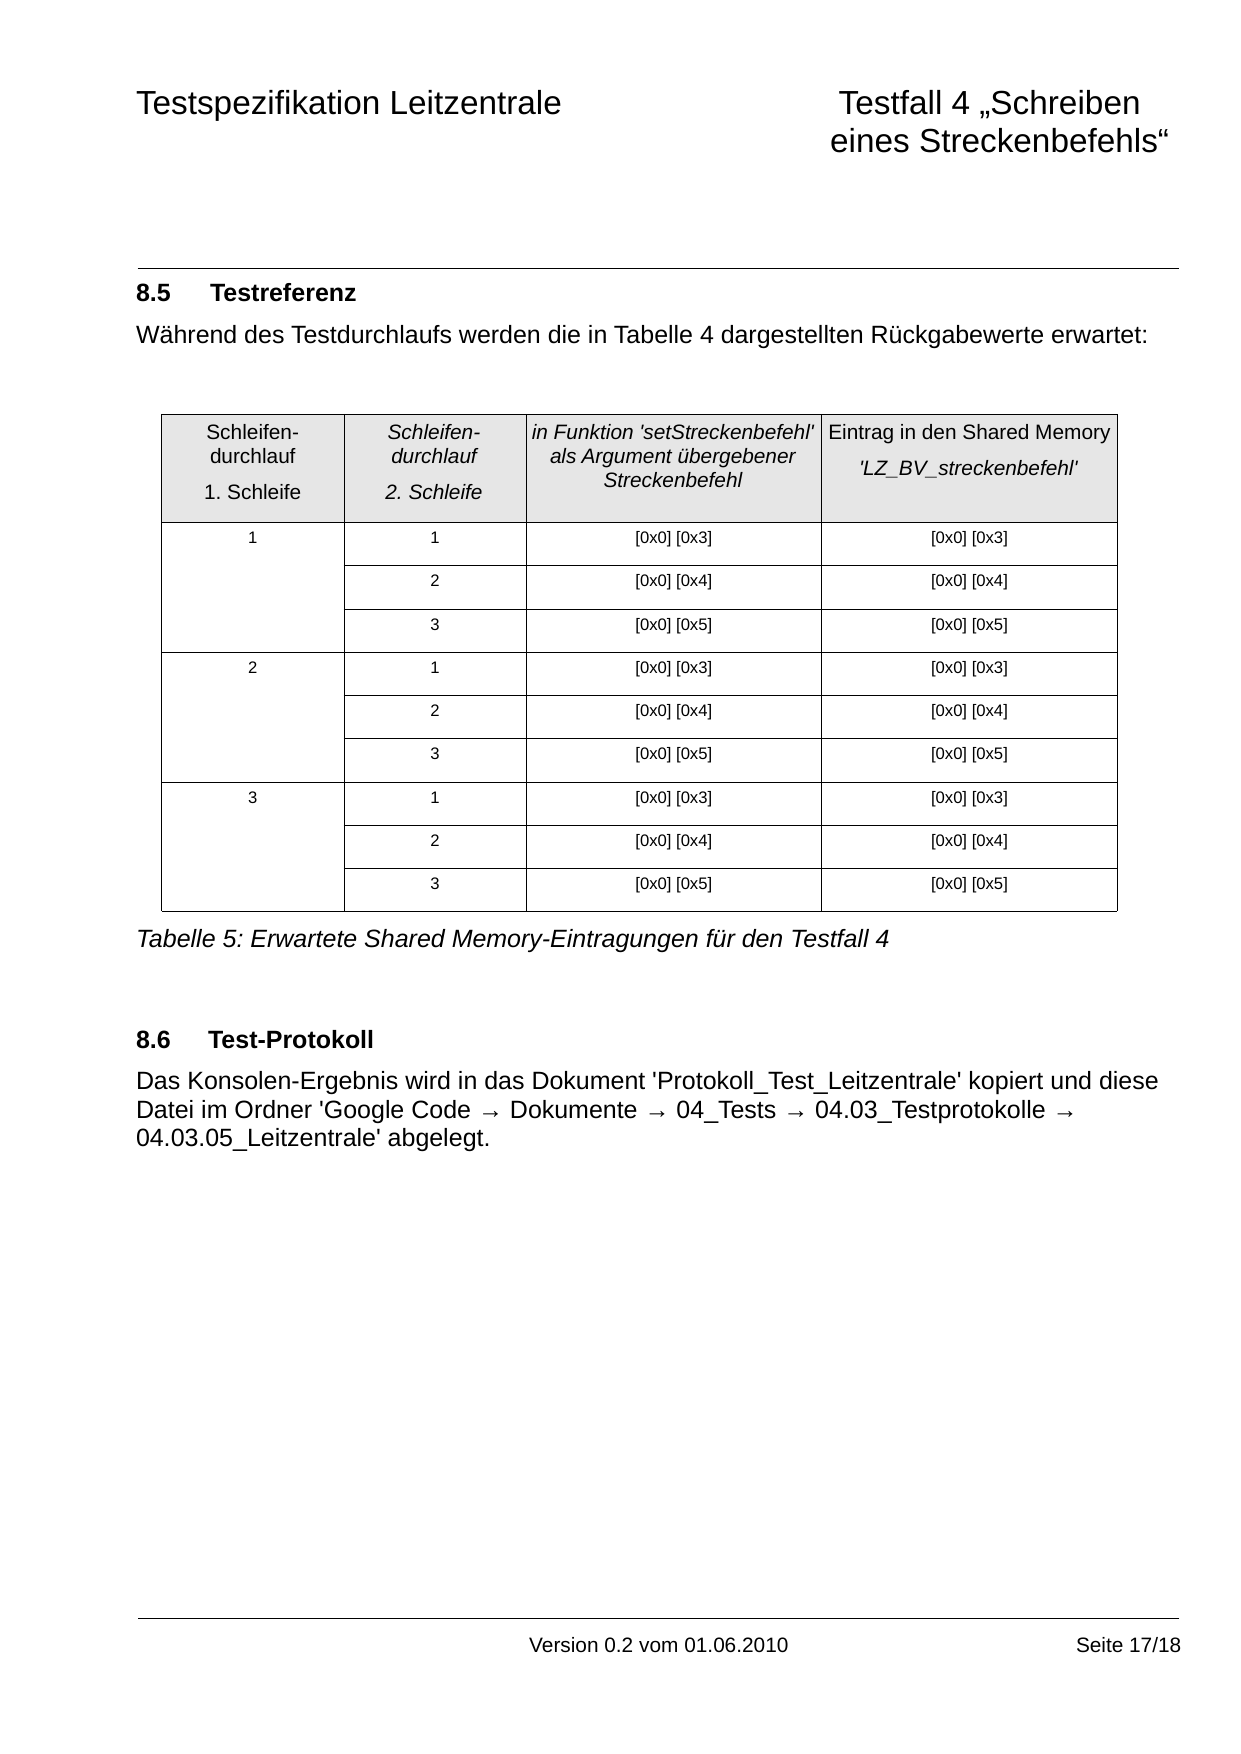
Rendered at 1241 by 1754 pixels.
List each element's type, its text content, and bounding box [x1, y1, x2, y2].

subtitle Test-Protokoll [136, 1025, 1181, 1053]
table_header Schleifen-durchlauf 1. Schleife [162, 415, 344, 522]
table_cell 3 [345, 610, 526, 652]
table_cell [0x0] [0x3] [822, 783, 1117, 825]
table_cell 3 [345, 739, 526, 782]
table_header Eintrag in den Shared Memory 'LZ_BV_streckenbefehl' [822, 415, 1117, 522]
table_cell [0x0] [0x4] [822, 826, 1117, 868]
table_cell [0x0] [0x4] [527, 696, 821, 738]
table_cell [0x0] [0x5] [822, 869, 1117, 911]
text Tabelle 5: Erwartete Shared Memory-Eintragungen für den Testfall 4 [136, 924, 1181, 953]
table_cell [0x0] [0x3] [822, 523, 1117, 565]
table_cell [0x0] [0x5] [822, 739, 1117, 782]
table_cell [0x0] [0x3] [527, 783, 821, 825]
table_cell 1 [162, 523, 344, 652]
subtitle Testreferenz [136, 289, 1181, 307]
table_cell 1 [345, 783, 526, 825]
text Während des Testdurchlaufs werden die in Tabelle 4 dargestellten Rückgabewerte erwartet: [136, 319, 1181, 348]
table_cell 3 [162, 783, 344, 911]
table_cell [0x0] [0x5] [527, 869, 821, 911]
table_cell 2 [345, 696, 526, 738]
table_cell [0x0] [0x4] [527, 566, 821, 609]
table_cell [0x0] [0x3] [822, 653, 1117, 695]
table_cell [0x0] [0x4] [527, 826, 821, 868]
table_cell 1 [345, 523, 526, 565]
table_cell [0x0] [0x5] [527, 739, 821, 782]
table_cell 2 [345, 566, 526, 609]
table_cell [0x0] [0x5] [527, 610, 821, 652]
table_header Schleifen-durchlauf 2. Schleife [345, 415, 526, 522]
table_cell [0x0] [0x3] [527, 653, 821, 695]
table_cell [0x0] [0x4] [822, 566, 1117, 609]
table_cell 3 [345, 869, 526, 911]
table_cell 2 [162, 653, 344, 782]
table_header in Funktion 'setStreckenbefehl' als Argument übergebener Streckenbefehl [527, 415, 821, 522]
text Das Konsolen-Ergebnis wird in das Dokument 'Protokoll_Test_Leitzentrale' kopiert und diese Datei im Ordner 'Google Code → Dokumente → 04_Tests → 04.03_Testprotokolle → 04.03.05_Leitzentrale' abgelegt. [136, 1066, 1181, 1152]
table_cell 1 [345, 653, 526, 695]
table_cell 2 [345, 826, 526, 868]
table_cell [0x0] [0x3] [527, 523, 821, 565]
table_cell [0x0] [0x5] [822, 610, 1117, 652]
table_cell [0x0] [0x4] [822, 696, 1117, 738]
